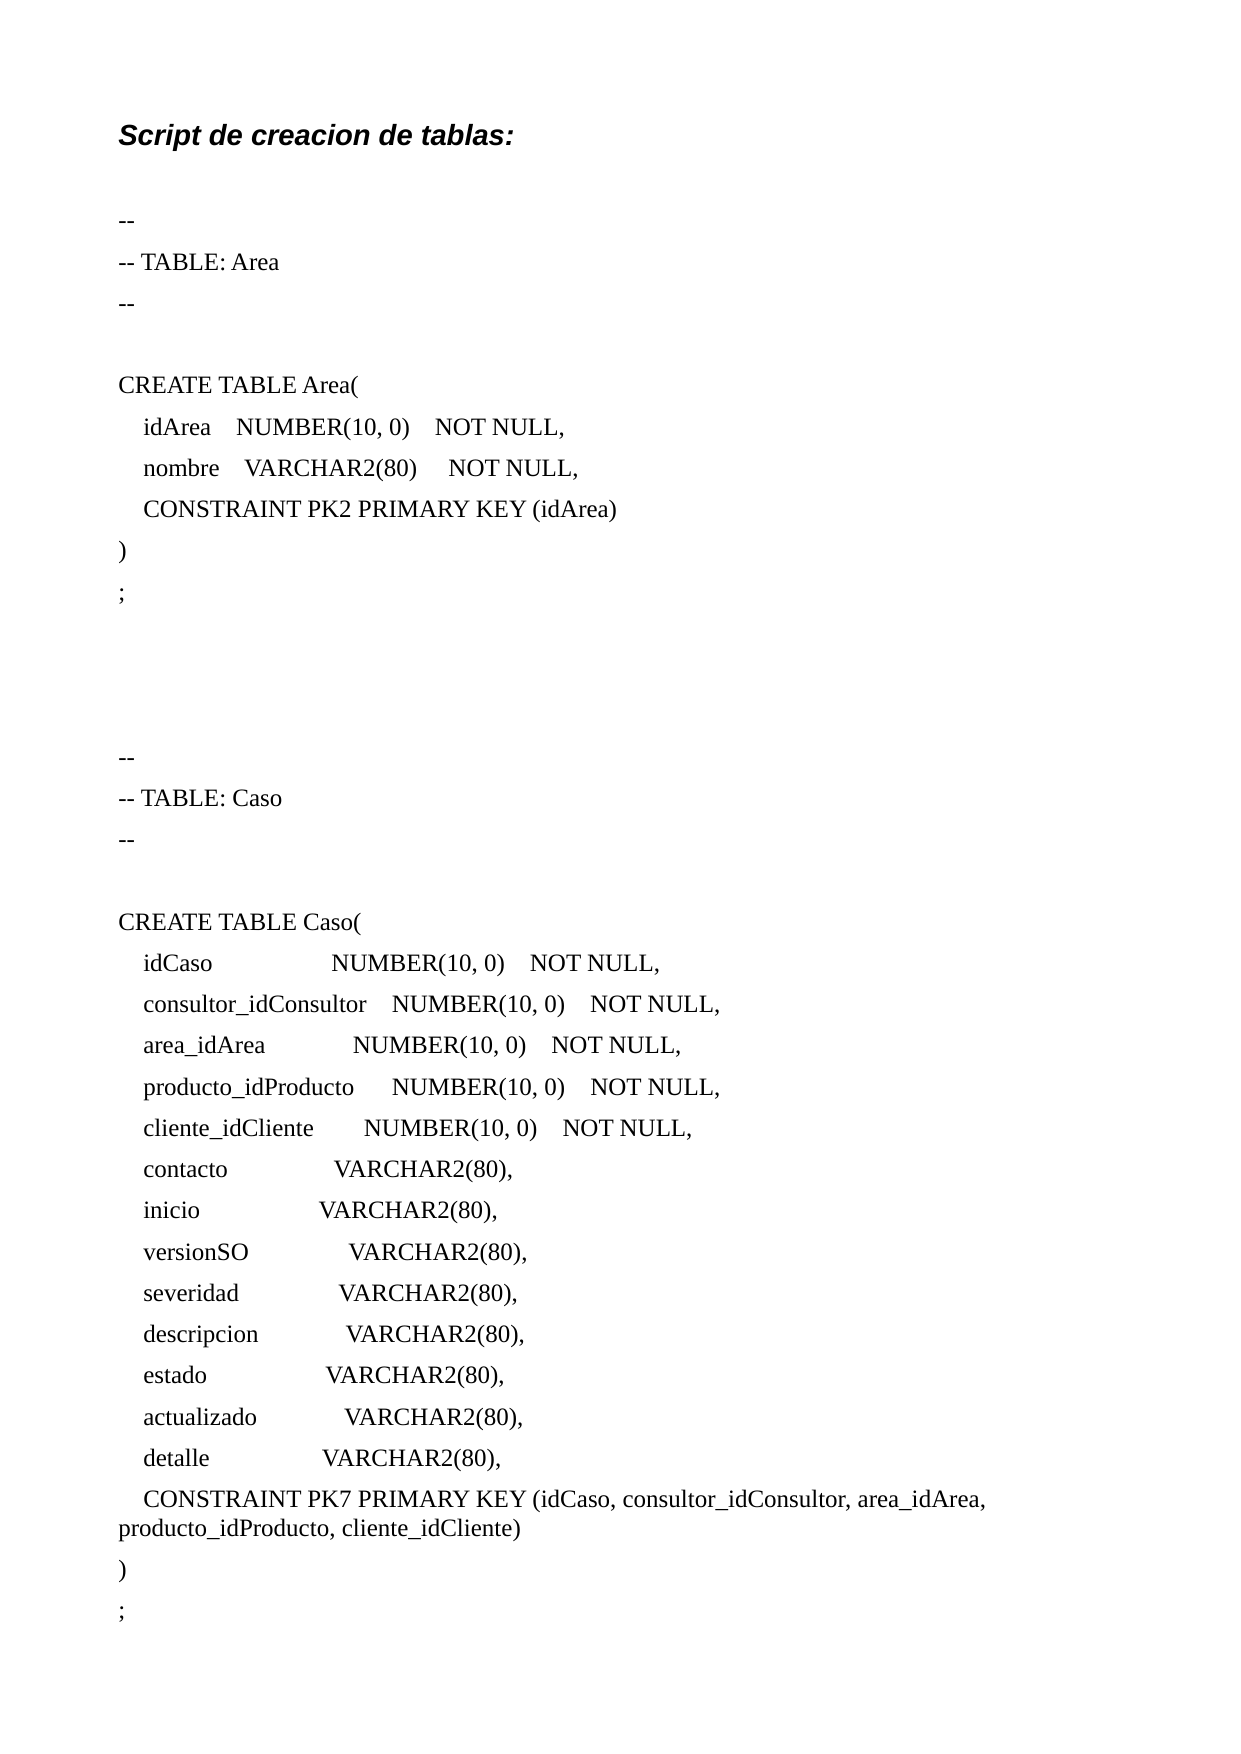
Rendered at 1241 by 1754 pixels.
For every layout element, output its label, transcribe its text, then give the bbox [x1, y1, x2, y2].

text descripcion VARCHAR2(80), [118, 1319, 1122, 1348]
text versionSO VARCHAR2(80), [118, 1237, 1122, 1265]
text consultor_idConsultor NUMBER(10, 0) NOT NULL, [118, 989, 1122, 1018]
text estado VARCHAR2(80), [118, 1360, 1122, 1389]
text contacto VARCHAR2(80), [118, 1154, 1122, 1183]
text cliente_idCliente NUMBER(10, 0) NOT NULL, [118, 1113, 1122, 1142]
text CREATE TABLE Area( [118, 370, 1122, 399]
text severidad VARCHAR2(80), [118, 1278, 1122, 1307]
text idArea NUMBER(10, 0) NOT NULL, [118, 412, 1122, 440]
text nombre VARCHAR2(80) NOT NULL, [118, 453, 1122, 482]
text actualizado VARCHAR2(80), [118, 1402, 1122, 1430]
text detalle VARCHAR2(80), [118, 1443, 1122, 1472]
text area_idArea NUMBER(10, 0) NOT NULL, [118, 1030, 1122, 1059]
text ; [118, 577, 1122, 605]
text ; [118, 1595, 1122, 1624]
text CONSTRAINT PK7 PRIMARY KEY (idCaso, consultor_idConsultor, area_idArea, producto_idProducto, cliente_idCliente) [118, 1484, 1122, 1542]
text inicio VARCHAR2(80), [118, 1195, 1122, 1224]
text -- [118, 824, 1122, 853]
text -- TABLE: Caso [118, 783, 1122, 812]
text -- TABLE: Area [118, 247, 1122, 275]
text ) [118, 535, 1122, 564]
subtitle Script de creacion de tablas: [118, 118, 1122, 152]
text producto_idProducto NUMBER(10, 0) NOT NULL, [118, 1072, 1122, 1100]
text -- [118, 742, 1122, 770]
text -- [118, 205, 1122, 234]
text idCaso NUMBER(10, 0) NOT NULL, [118, 948, 1122, 977]
text CONSTRAINT PK2 PRIMARY KEY (idArea) [118, 494, 1122, 523]
text -- [118, 288, 1122, 317]
text CREATE TABLE Caso( [118, 907, 1122, 935]
text ) [118, 1554, 1122, 1583]
